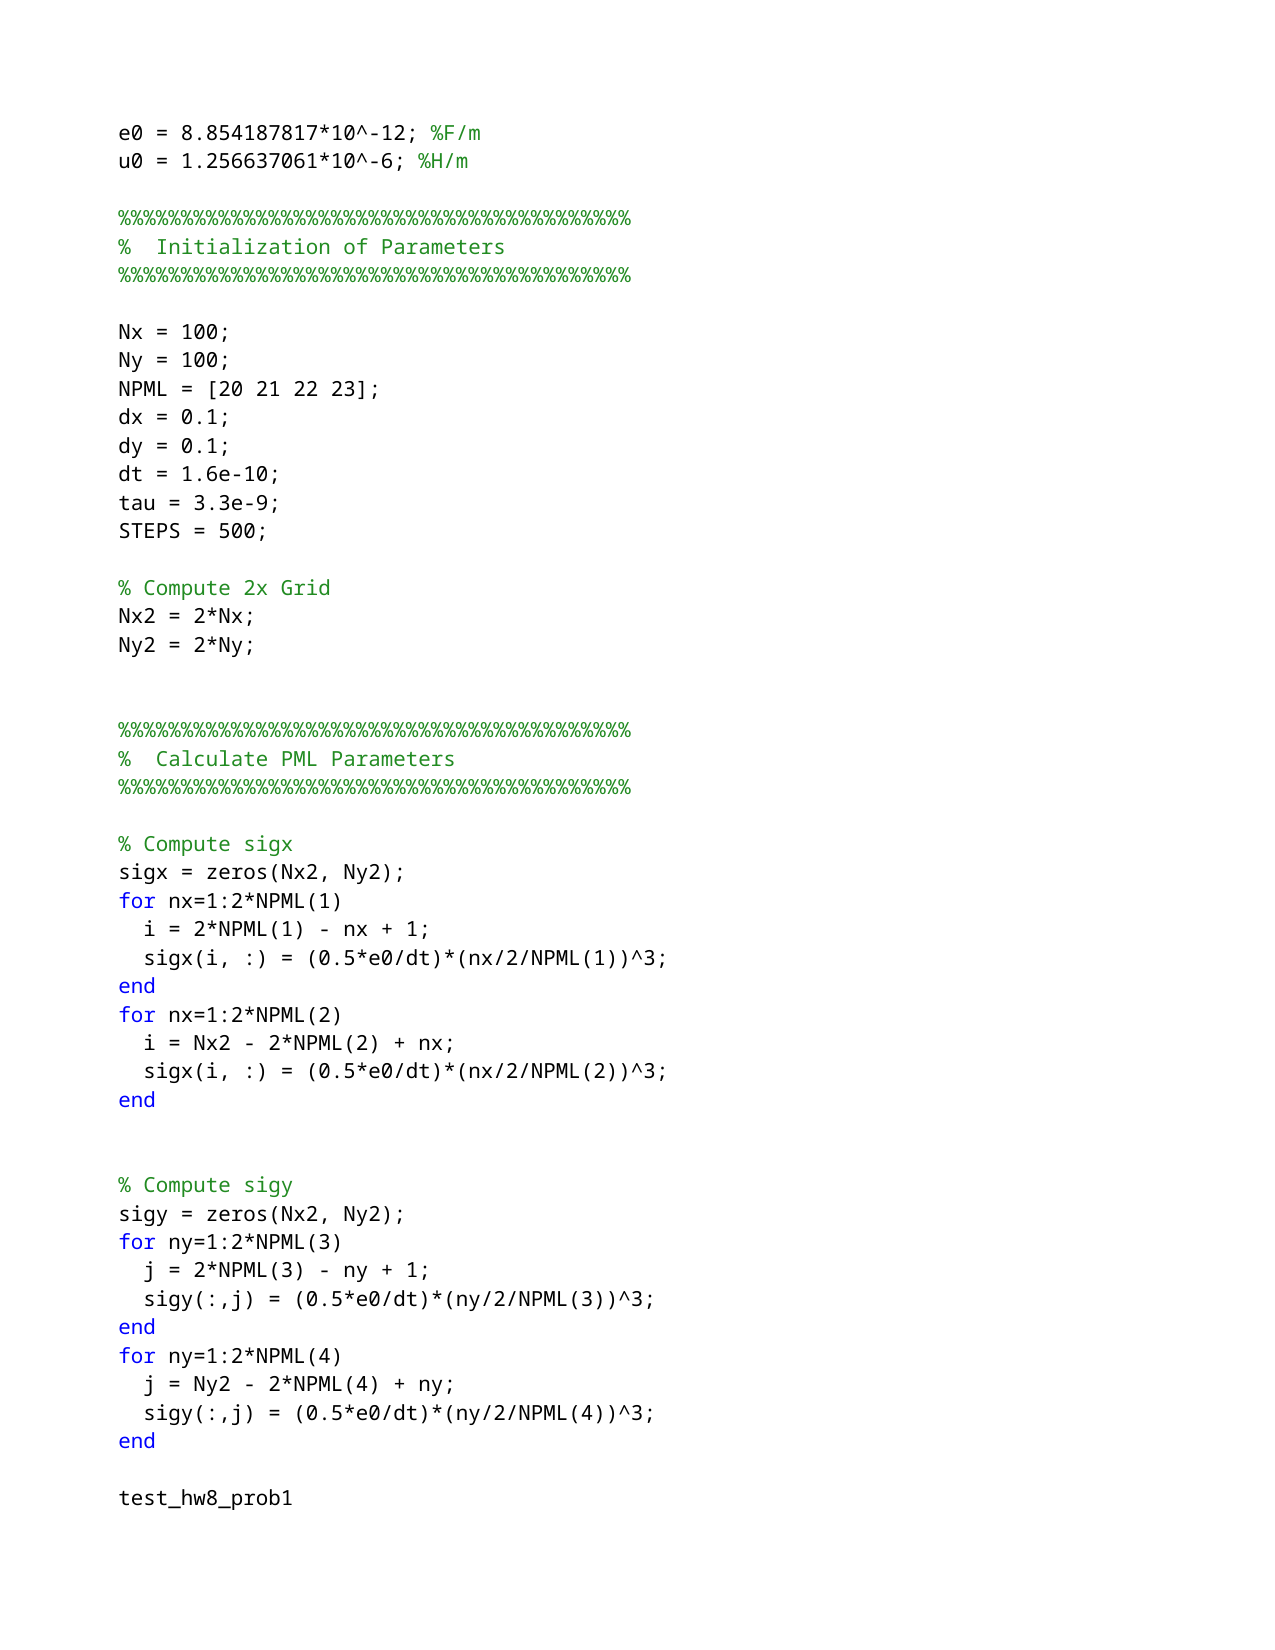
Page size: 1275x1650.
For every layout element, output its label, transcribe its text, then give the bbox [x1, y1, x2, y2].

text j = 2*NPML(3) - ny + 1; [118, 1256, 1157, 1284]
text i = 2*NPML(1) - nx + 1; [118, 914, 1157, 943]
text sigx(i, :) = (0.5*e0/dt)*(nx/2/NPML(2))^3; [118, 1057, 1157, 1085]
text e0 = 8.854187817*10^-12; %F/m [118, 118, 1157, 147]
text sigy(:,j) = (0.5*e0/dt)*(ny/2/NPML(4))^3; [118, 1398, 1157, 1426]
text Nx = 100; [118, 317, 1157, 346]
text NPML = [20 21 22 23]; [118, 374, 1157, 402]
text for nx=1:2*NPML(1) [118, 886, 1157, 914]
text Ny = 100; [118, 346, 1157, 374]
text dx = 0.1; [118, 402, 1157, 431]
text i = Nx2 - 2*NPML(2) + nx; [118, 1028, 1157, 1057]
text sigy(:,j) = (0.5*e0/dt)*(ny/2/NPML(3))^3; [118, 1284, 1157, 1312]
text test_hw8_prob1 [118, 1483, 1157, 1512]
text for ny=1:2*NPML(3) [118, 1227, 1157, 1256]
text dt = 1.6e-10; [118, 459, 1157, 488]
text tau = 3.3e-9; [118, 488, 1157, 516]
text sigx(i, :) = (0.5*e0/dt)*(nx/2/NPML(1))^3; [118, 943, 1157, 971]
text % Calculate PML Parameters [118, 744, 1157, 772]
text end [118, 1085, 1157, 1113]
text % Initialization of Parameters [118, 232, 1157, 260]
text end [118, 971, 1157, 1000]
text end [118, 1312, 1157, 1341]
text for nx=1:2*NPML(2) [118, 1000, 1157, 1028]
text Nx2 = 2*Nx; [118, 602, 1157, 630]
text dy = 0.1; [118, 431, 1157, 459]
text sigx = zeros(Nx2, Ny2); [118, 857, 1157, 886]
text % Compute 2x Grid [118, 573, 1157, 602]
text %%%%%%%%%%%%%%%%%%%%%%%%%%%%%%%%%%%%%%%%% [118, 203, 1157, 232]
text % Compute sigy [118, 1170, 1157, 1199]
text STEPS = 500; [118, 516, 1157, 545]
text %%%%%%%%%%%%%%%%%%%%%%%%%%%%%%%%%%%%%%%%% [118, 260, 1157, 289]
text sigy = zeros(Nx2, Ny2); [118, 1199, 1157, 1227]
text %%%%%%%%%%%%%%%%%%%%%%%%%%%%%%%%%%%%%%%%% [118, 772, 1157, 801]
text Ny2 = 2*Ny; [118, 630, 1157, 658]
text % Compute sigx [118, 829, 1157, 857]
text end [118, 1426, 1157, 1455]
text u0 = 1.256637061*10^-6; %H/m [118, 147, 1157, 175]
text %%%%%%%%%%%%%%%%%%%%%%%%%%%%%%%%%%%%%%%%% [118, 715, 1157, 744]
text for ny=1:2*NPML(4) [118, 1341, 1157, 1369]
text j = Ny2 - 2*NPML(4) + ny; [118, 1369, 1157, 1398]
